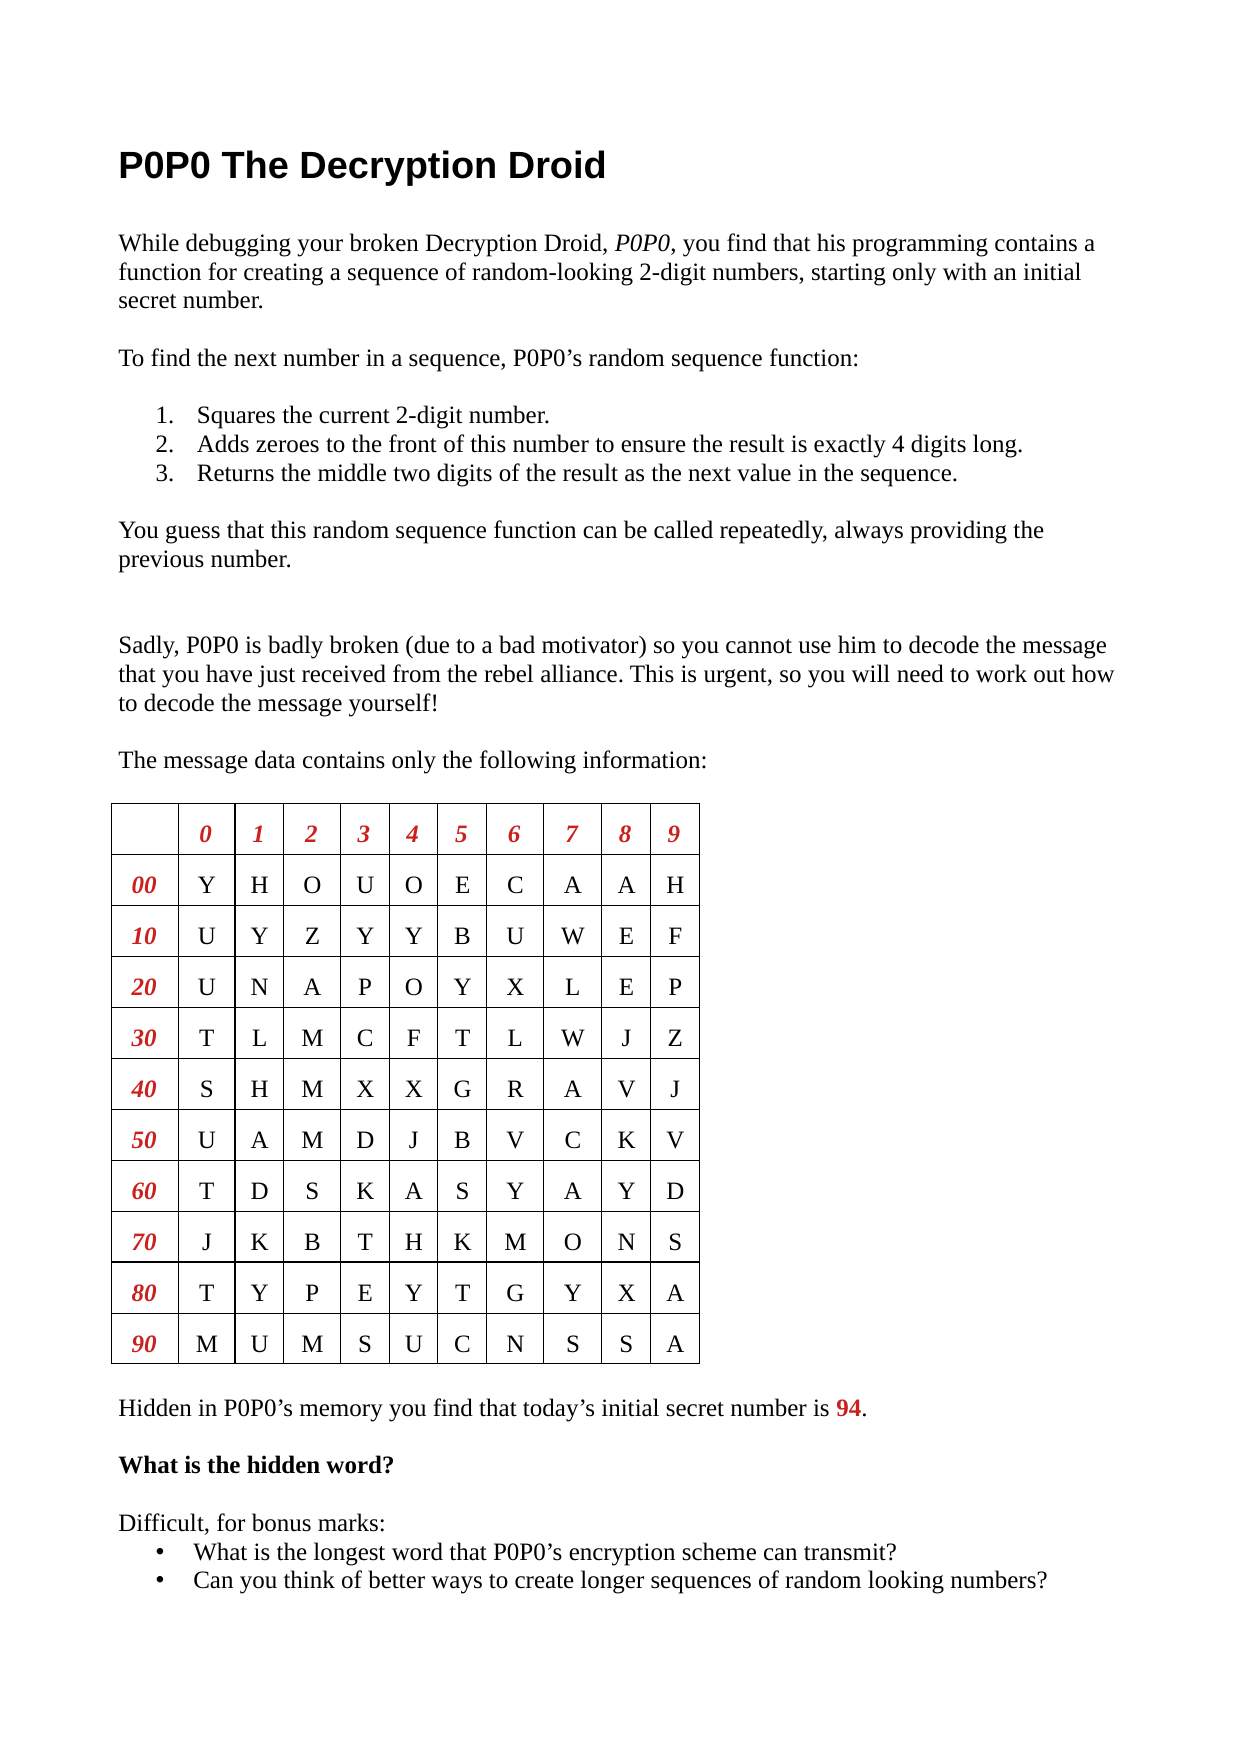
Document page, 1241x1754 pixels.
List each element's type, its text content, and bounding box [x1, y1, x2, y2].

table_cell H [390, 1212, 437, 1261]
table_cell D [651, 1161, 699, 1211]
table_cell B [438, 1110, 486, 1159]
text While debugging your broken Decryption Droid, P0P0, you find that his programming contains a function for creating a sequence of random-looking 2-digit numbers, starting only with an initial secret number. [118, 228, 1122, 314]
table_cell V [651, 1110, 699, 1159]
text Sadly, P0P0 is badly broken (due to a bad motivator) so you cannot use him to decode the message that you have just received from the rebel alliance. This is urgent, so you will need to work out how to decode the message yourself! [118, 631, 1122, 717]
table_cell U [179, 906, 234, 956]
table_cell P [341, 957, 389, 1007]
table_cell J [179, 1212, 234, 1261]
text Difficult, for bonus marks: [118, 1508, 1122, 1537]
table_cell A [651, 1263, 699, 1312]
table_cell T [341, 1212, 389, 1261]
table_cell H [651, 855, 699, 905]
table_header 9 [651, 804, 699, 854]
table_header 5 [438, 804, 486, 854]
table_header 0 [179, 804, 234, 854]
table_cell M [179, 1314, 234, 1363]
table_cell Y [390, 1263, 437, 1312]
table_cell C [438, 1314, 486, 1363]
table_cell K [341, 1161, 389, 1211]
table_cell N [602, 1212, 650, 1261]
table_cell Y [179, 855, 234, 905]
table_header [112, 804, 178, 854]
table_header 1 [236, 804, 283, 854]
table_cell U [179, 1110, 234, 1159]
table_cell U [390, 1314, 437, 1363]
text What is the hidden word? [118, 1451, 1122, 1479]
table_cell D [341, 1110, 389, 1159]
table_cell Y [236, 906, 283, 956]
table_cell M [487, 1212, 543, 1261]
table_cell J [651, 1059, 699, 1109]
table_cell V [602, 1059, 650, 1109]
text The message data contains only the following information: [118, 746, 1122, 774]
table_cell N [487, 1314, 543, 1363]
table_cell F [390, 1008, 437, 1058]
table_cell S [602, 1314, 650, 1363]
list Adds zeroes to the front of this number to ensure the result is exactly 4 digits long. [155, 429, 1122, 458]
table_cell Y [341, 906, 389, 956]
table_cell S [179, 1059, 234, 1109]
table_header 8 [602, 804, 650, 854]
table_cell B [284, 1212, 340, 1261]
table_cell P [651, 957, 699, 1007]
table_cell X [341, 1059, 389, 1109]
table_cell E [602, 906, 650, 956]
list Squares the current 2-digit number. [155, 401, 1122, 429]
table_header 7 [544, 804, 601, 854]
table_cell O [544, 1212, 601, 1261]
table_cell G [487, 1263, 543, 1312]
table_cell S [544, 1314, 601, 1363]
table_cell 30 [112, 1008, 178, 1058]
table_cell 20 [112, 957, 178, 1007]
table_cell W [544, 1008, 601, 1058]
table_cell A [544, 1059, 601, 1109]
table_header 4 [390, 804, 437, 854]
table_cell X [602, 1263, 650, 1312]
table_cell J [602, 1008, 650, 1058]
table_cell H [236, 855, 283, 905]
table_cell M [284, 1314, 340, 1363]
table_cell T [438, 1008, 486, 1058]
table_cell T [179, 1161, 234, 1211]
table_cell K [236, 1212, 283, 1261]
table_cell K [438, 1212, 486, 1261]
table_cell U [236, 1314, 283, 1363]
table_cell Y [487, 1161, 543, 1211]
table_cell E [341, 1263, 389, 1312]
table_cell M [284, 1110, 340, 1159]
table_header 6 [487, 804, 543, 854]
table_cell J [390, 1110, 437, 1159]
table_cell X [487, 957, 543, 1007]
list Can you think of better ways to create longer sequences of random looking numbers? [156, 1566, 1122, 1594]
table_cell O [390, 957, 437, 1007]
table_cell L [236, 1008, 283, 1058]
table_cell K [602, 1110, 650, 1159]
subtitle P0P0 The Decryption Droid [118, 143, 1122, 187]
table_cell Y [544, 1263, 601, 1312]
table_cell Z [651, 1008, 699, 1058]
table_cell F [651, 906, 699, 956]
table_cell 70 [112, 1212, 178, 1261]
table_cell 40 [112, 1059, 178, 1109]
table_cell 00 [112, 855, 178, 905]
table_cell S [651, 1212, 699, 1261]
list Returns the middle two digits of the result as the next value in the sequence. [155, 458, 1122, 487]
text To find the next number in a sequence, P0P0’s random sequence function: [118, 343, 1122, 372]
table_cell S [438, 1161, 486, 1211]
table_cell A [602, 855, 650, 905]
table_cell 10 [112, 906, 178, 956]
table_cell M [284, 1059, 340, 1109]
table_cell W [544, 906, 601, 956]
table_cell D [236, 1161, 283, 1211]
table_cell A [284, 957, 340, 1007]
table_cell B [438, 906, 486, 956]
table_cell O [390, 855, 437, 905]
table_cell C [544, 1110, 601, 1159]
table_cell Z [284, 906, 340, 956]
table_cell U [179, 957, 234, 1007]
table_cell 60 [112, 1161, 178, 1211]
table_cell N [236, 957, 283, 1007]
table_cell O [284, 855, 340, 905]
table_cell Y [438, 957, 486, 1007]
table_cell A [544, 1161, 601, 1211]
table_cell A [544, 855, 601, 905]
table_cell H [236, 1059, 283, 1109]
table_cell G [438, 1059, 486, 1109]
table_cell A [651, 1314, 699, 1363]
table_cell 90 [112, 1314, 178, 1363]
table_cell T [179, 1263, 234, 1312]
table_cell U [341, 855, 389, 905]
table_header 2 [284, 804, 340, 854]
table_cell E [602, 957, 650, 1007]
table_cell P [284, 1263, 340, 1312]
table_cell L [544, 957, 601, 1007]
table_cell S [284, 1161, 340, 1211]
list What is the longest word that P0P0’s encryption scheme can transmit? [156, 1537, 1122, 1566]
table_cell R [487, 1059, 543, 1109]
table_cell U [487, 906, 543, 956]
table_cell S [341, 1314, 389, 1363]
table_cell C [487, 855, 543, 905]
table_cell A [236, 1110, 283, 1159]
text Hidden in P0P0’s memory you find that today’s initial secret number is 94. [118, 1393, 1122, 1422]
table_cell M [284, 1008, 340, 1058]
table_cell 80 [112, 1263, 178, 1312]
table_header 3 [341, 804, 389, 854]
table_cell Y [236, 1263, 283, 1312]
table_cell T [179, 1008, 234, 1058]
table_cell Y [390, 906, 437, 956]
table_cell L [487, 1008, 543, 1058]
table_cell 50 [112, 1110, 178, 1159]
table_cell C [341, 1008, 389, 1058]
table_cell E [438, 855, 486, 905]
table_cell Y [602, 1161, 650, 1211]
table_cell V [487, 1110, 543, 1159]
table_cell T [438, 1263, 486, 1312]
table_cell X [390, 1059, 437, 1109]
table_cell A [390, 1161, 437, 1211]
text You guess that this random sequence function can be called repeatedly, always providing the previous number. [118, 516, 1122, 573]
